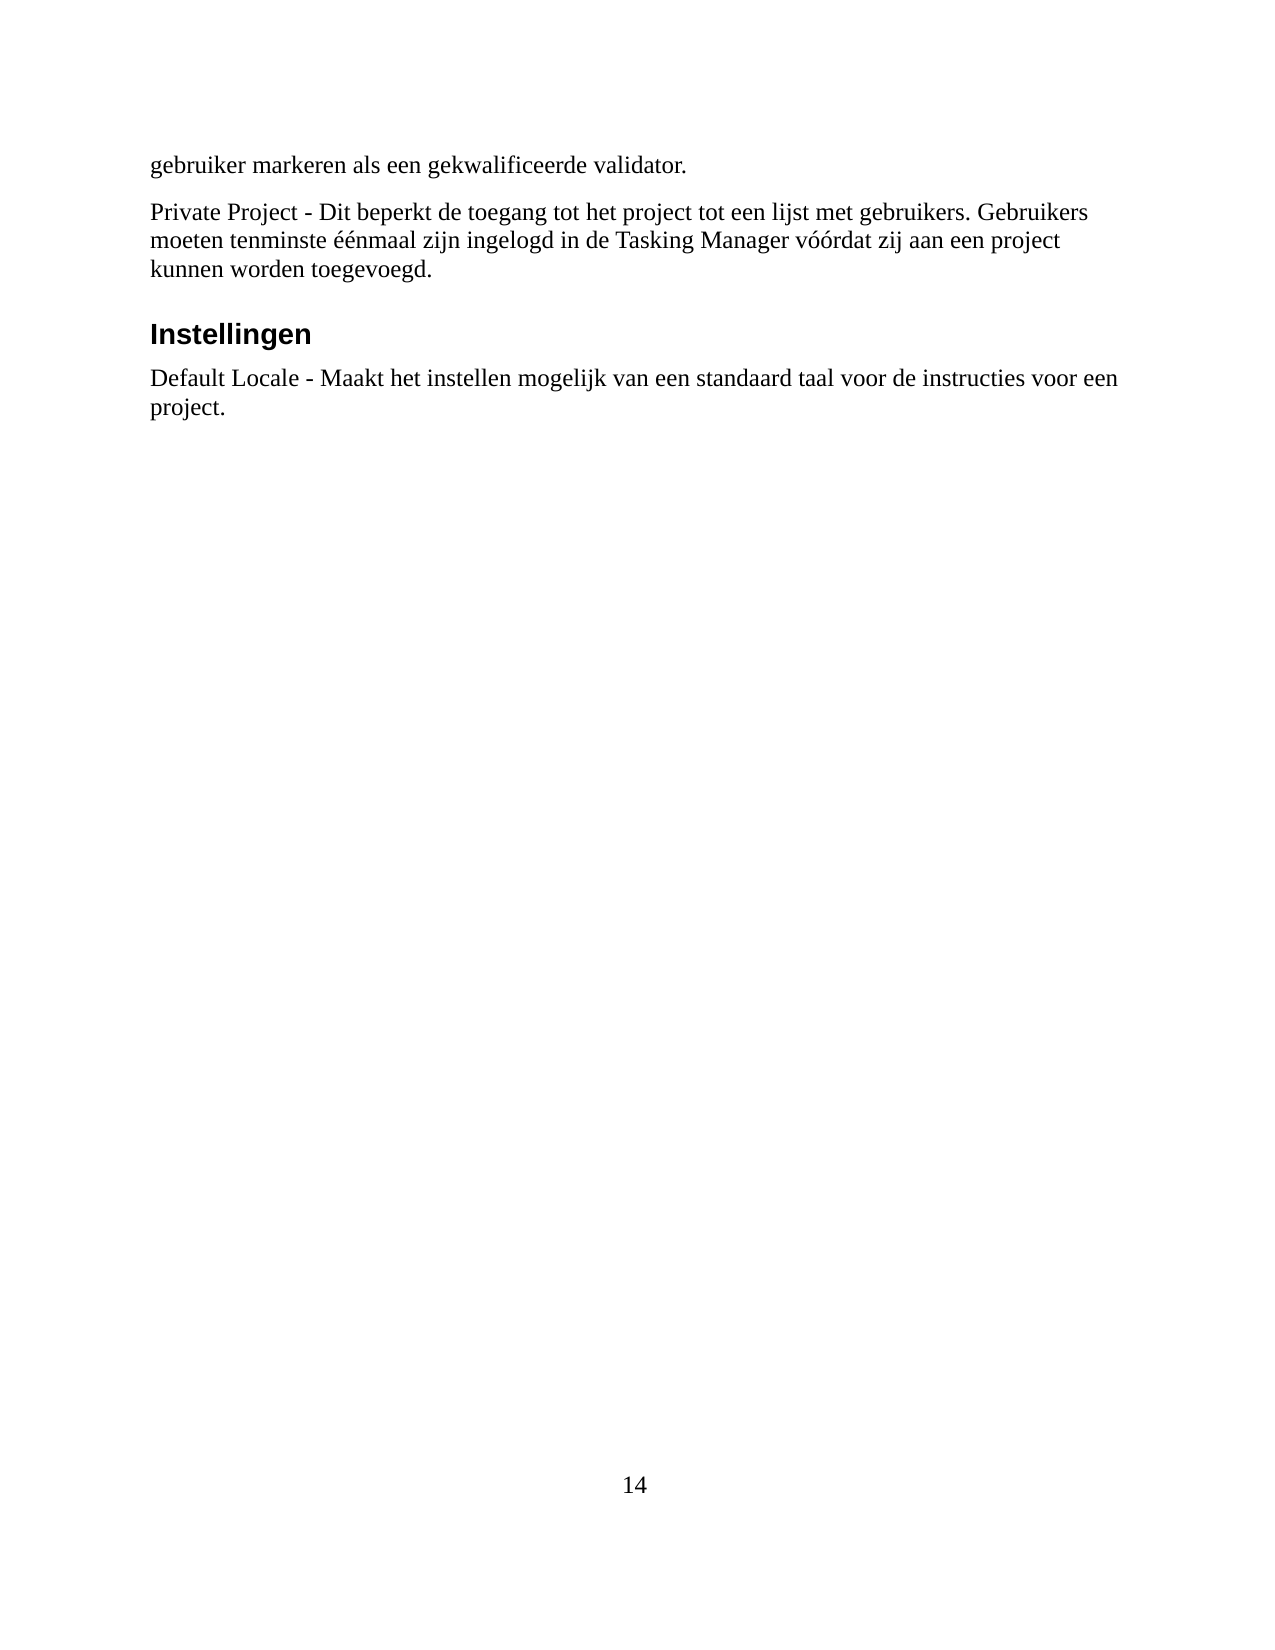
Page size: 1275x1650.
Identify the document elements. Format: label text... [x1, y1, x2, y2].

text gebruiker markeren als een gekwalificeerde validator. [150, 150, 1125, 179]
text Private Project - Dit beperkt de toegang tot het project tot een lijst met gebruikers. Gebruikers moeten tenminste éénmaal zijn ingelogd in de Tasking Manager vóórdat zij aan een project kunnen worden toegevoegd. [150, 197, 1125, 283]
text Default Locale - Maakt het instellen mogelijk van een standaard taal voor de instructies voor een project. [150, 363, 1125, 420]
subtitle Instellingen [150, 317, 1125, 350]
